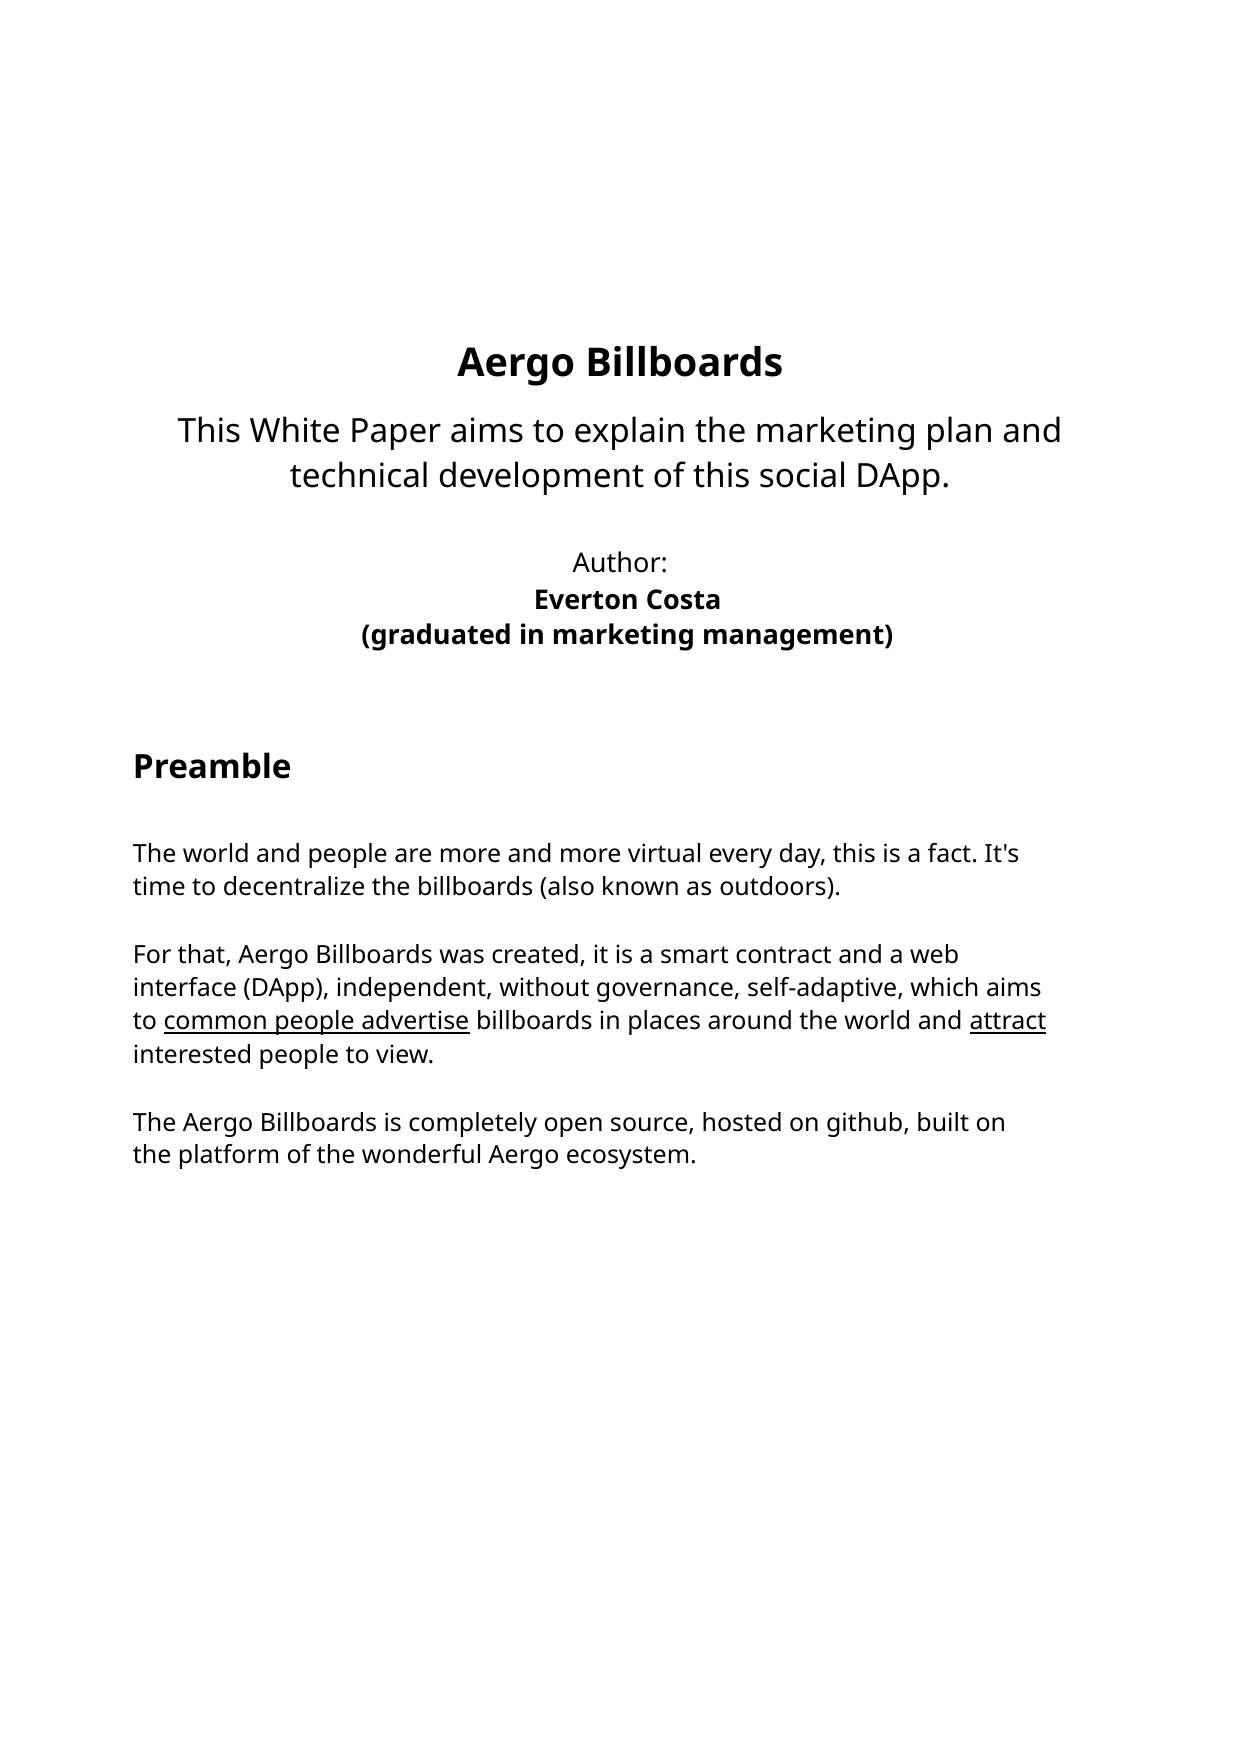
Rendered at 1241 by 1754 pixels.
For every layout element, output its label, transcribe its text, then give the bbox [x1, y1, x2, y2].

text Preamble [133, 743, 1122, 788]
text The world and people are more and more virtual every day, this is a fact. It's time to decentralize the billboards (also known as outdoors). [133, 836, 1049, 903]
text Aergo Billboards [118, 334, 1122, 388]
text Author: [118, 543, 1122, 580]
text This White Paper aims to explain the marketing plan and technical development of this social DApp. [118, 406, 1122, 497]
text For that, Aergo Billboards was created, it is a smart contract and a web interface (DApp), independent, without governance, self-adaptive, which aims to common people advertise billboards in places around the world and attract interested people to view. [133, 937, 1049, 1070]
text (graduated in marketing management) [133, 616, 1122, 652]
text The Aergo Billboards is completely open source, hosted on github, built on the platform of the wonderful Aergo ecosystem. [133, 1104, 1049, 1171]
text Everton Costa [133, 581, 1122, 616]
